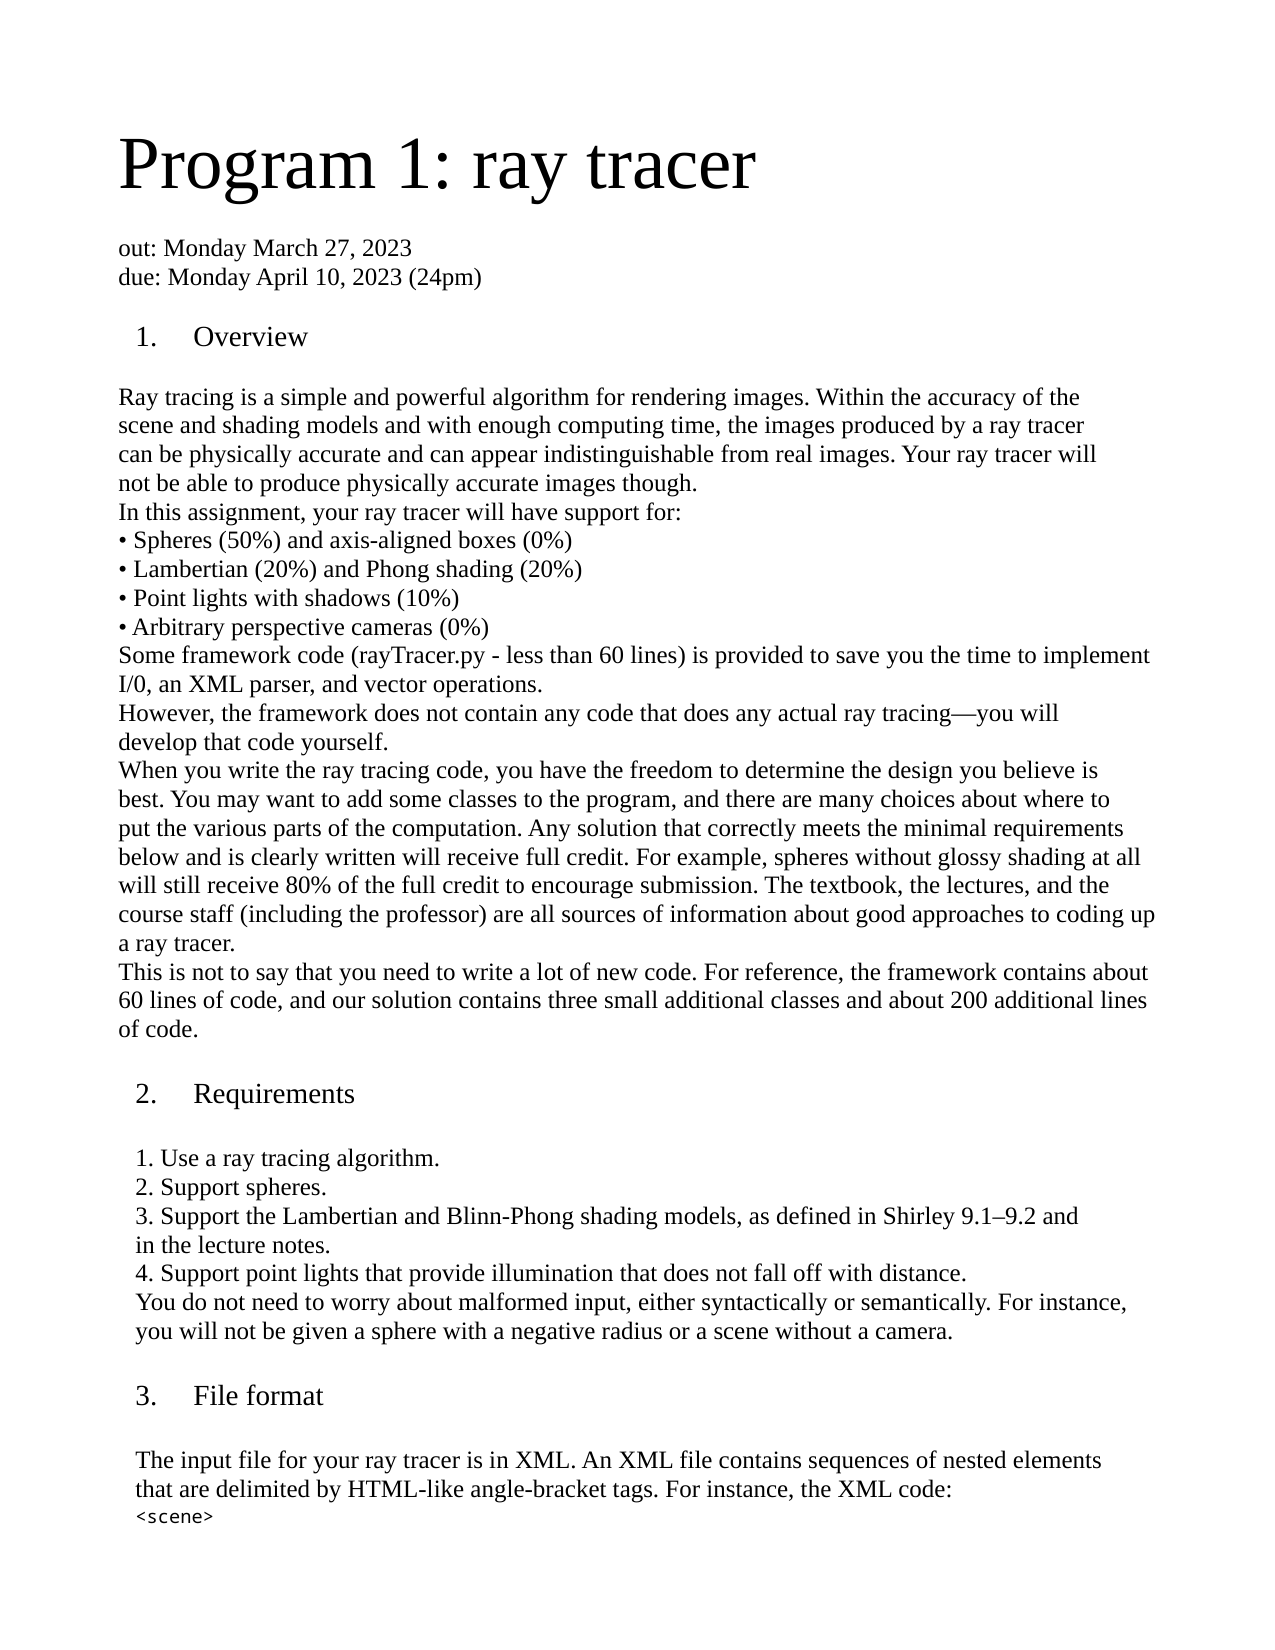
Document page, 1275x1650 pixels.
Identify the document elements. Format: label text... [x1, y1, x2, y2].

text in the lecture notes. [135, 1230, 1157, 1258]
text due: Monday April 10, 2023 (24pm) [118, 262, 1157, 291]
text scene and shading models and with enough computing time, the images produced by a ray tracer [118, 410, 1157, 439]
text can be physically accurate and can appear indistinguishable from real images. Your ray tracer will [118, 439, 1157, 468]
text • Arbitrary perspective cameras (0%) [118, 612, 1157, 640]
text • Lambertian (20%) and Phong shading (20%) [118, 554, 1157, 583]
list Requirements [135, 1076, 1157, 1110]
text 1. Use a ray tracing algorithm. [135, 1143, 1157, 1172]
text Program 1: ray tracer [118, 118, 1157, 204]
text 2. Support spheres. [135, 1172, 1157, 1201]
text You do not need to worry about malformed input, either syntactically or semantically. For instance, [135, 1287, 1157, 1316]
text 3. Support the Lambertian and Blinn-Phong shading models, as defined in Shirley 9.1–9.2 and [135, 1201, 1157, 1230]
text put the various parts of the computation. Any solution that correctly meets the minimal requirements below and is clearly written will receive full credit. For example, spheres without glossy shading at all will still receive 80% of the full credit to encourage submission. The textbook, the lectures, and the course staff (including the professor) are all sources of information about good approaches to coding up a ray tracer. [118, 813, 1157, 957]
text not be able to produce physically accurate images though. [118, 468, 1157, 497]
text 4. Support point lights that provide illumination that does not fall off with distance. [135, 1258, 1157, 1287]
text develop that code yourself. [118, 727, 1157, 755]
list File format [135, 1378, 1157, 1412]
text that are delimited by HTML-like angle-bracket tags. For instance, the XML code: [135, 1474, 1157, 1503]
text best. You may want to add some classes to the program, and there are many choices about where to [118, 784, 1157, 813]
text When you write the ray tracing code, you have the freedom to determine the design you believe is [118, 755, 1157, 784]
text out: Monday March 27, 2023 [118, 233, 1157, 262]
list Overview [135, 319, 1157, 353]
text • Point lights with shadows (10%) [118, 583, 1157, 612]
text Some framework code (rayTracer.py - less than 60 lines) is provided to save you the time to implement I/0, an XML parser, and vector operations. [118, 640, 1157, 698]
text • Spheres (50%) and axis-aligned boxes (0%) [118, 525, 1157, 554]
text Ray tracing is a simple and powerful algorithm for rendering images. Within the accuracy of the [118, 382, 1157, 410]
text The input file for your ray tracer is in XML. An XML file contains sequences of nested elements [135, 1445, 1157, 1474]
text <scene> [135, 1503, 1157, 1528]
text you will not be given a sphere with a negative radius or a scene without a camera. [135, 1316, 1157, 1345]
text This is not to say that you need to write a lot of new code. For reference, the framework contains about 60 lines of code, and our solution contains three small additional classes and about 200 additional lines of code. [118, 957, 1157, 1043]
text In this assignment, your ray tracer will have support for: [118, 497, 1157, 525]
text However, the framework does not contain any code that does any actual ray tracing—you will [118, 698, 1157, 727]
